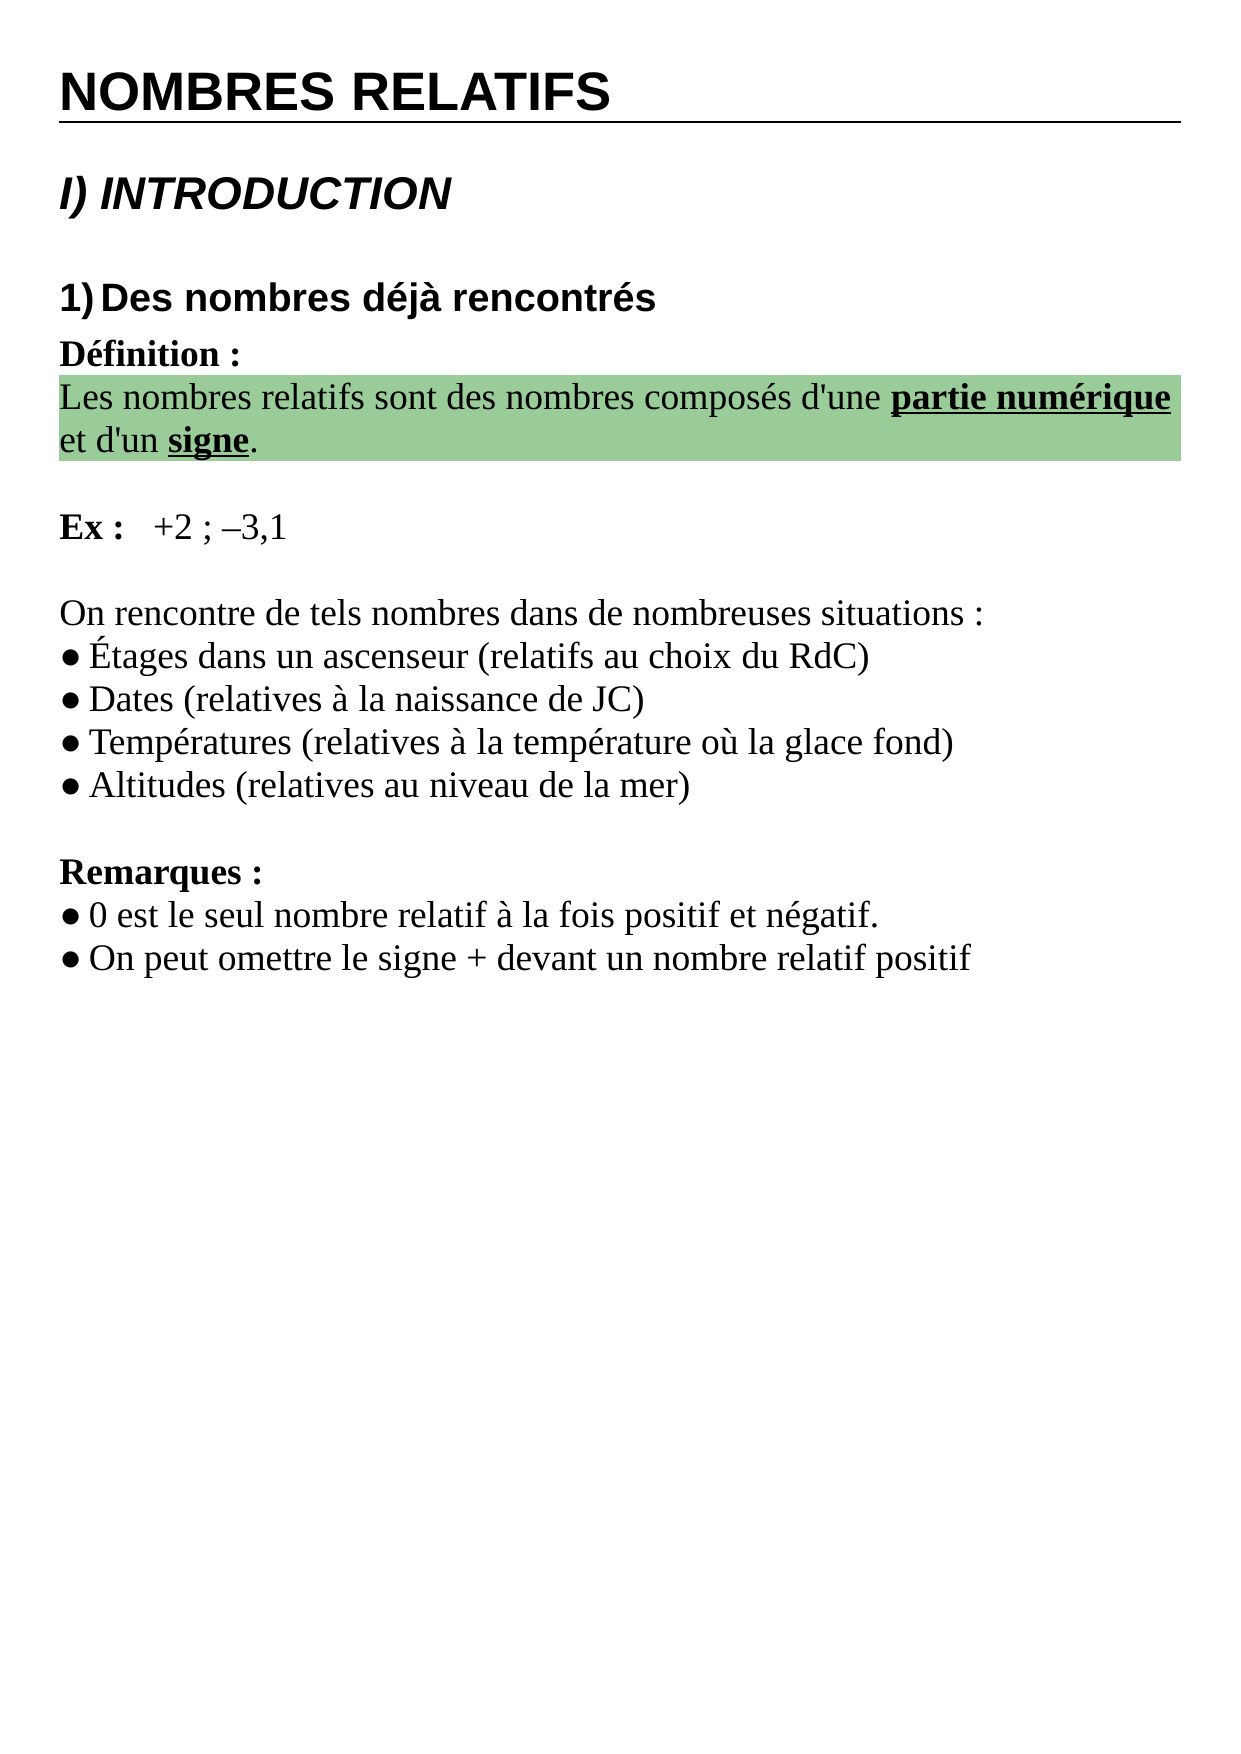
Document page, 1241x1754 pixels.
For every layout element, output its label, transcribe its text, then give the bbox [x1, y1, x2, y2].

text Ex : +2 ; –3,1 [59, 504, 1181, 547]
text Nombres relatifs [59, 59, 1181, 121]
list Altitudes (relatives au niveau de la mer) [59, 763, 1181, 806]
list On peut omettre le signe + devant un nombre relatif positif [59, 935, 1181, 978]
text On rencontre de tels nombres dans de nombreuses situations : [59, 590, 1181, 633]
text Les nombres relatifs sont des nombres composés d'une partie numérique et d'un signe. [59, 375, 1181, 461]
list Dates (relatives à la naissance de JC) [59, 677, 1181, 720]
list Introduction [59, 167, 1181, 219]
list Températures (relatives à la température où la glace fond) [59, 720, 1181, 763]
text Remarques : [59, 849, 1181, 892]
list 0 est le seul nombre relatif à la fois positif et négatif. [59, 892, 1181, 935]
text Définition : [59, 332, 1181, 375]
list Étages dans un ascenseur (relatifs au choix du RdC) [59, 633, 1181, 677]
list Des nombres déjà rencontrés [59, 274, 1181, 320]
